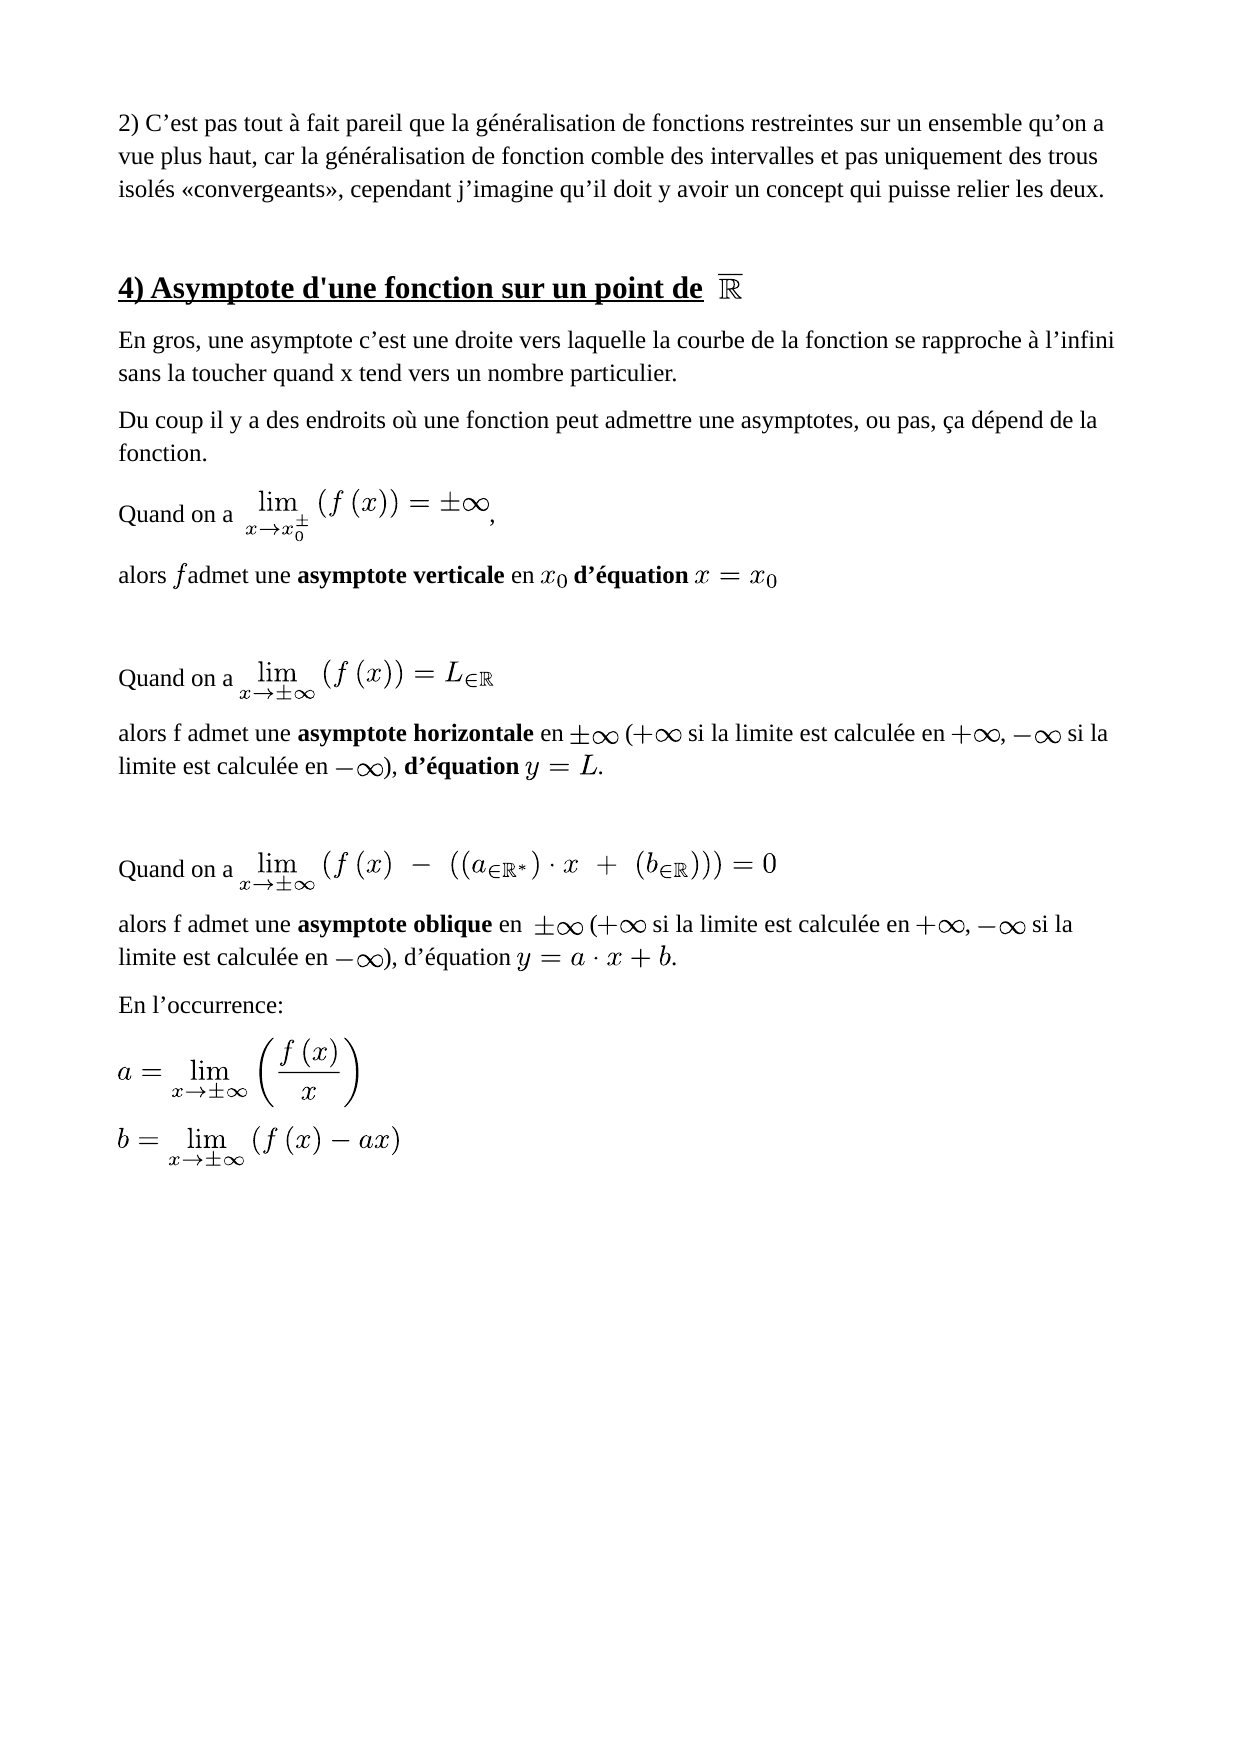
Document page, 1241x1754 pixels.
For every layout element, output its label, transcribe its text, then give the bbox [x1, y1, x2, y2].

text Quand on a [118, 656, 1122, 699]
text Quand on a [118, 847, 1122, 890]
text En gros, une asymptote c’est une droite vers laquelle la courbe de la fonction se rapproche à l’infini sans la toucher quand x tend vers un nombre particulier. [118, 325, 1122, 387]
text Du coup il y a des endroits où une fonction peut admettre une asymptotes, ou pas, ça dépend de la fonction. [118, 406, 1122, 467]
text alors admet une asymptote verticale en d’équation [118, 560, 1122, 589]
text alors f admet une asymptote oblique en ( si la limite est calculée en , si la limite est calculée en ), d’équation . [118, 909, 1122, 971]
text En l’occurrence: [118, 990, 1122, 1019]
text 4) Asymptote d'une fonction sur un point de [118, 269, 1122, 305]
text alors f admet une asymptote horizontale en ( si la limite est calculée en , si la limite est calculée en ), d’équation . [118, 718, 1122, 780]
text 2) C’est pas tout à fait pareil que la généralisation de fonctions restreintes sur un ensemble qu’on a vue plus haut, car la généralisation de fonction comble des intervalles et pas uniquement des trous isolés «convergeants», cependant j’imagine qu’il doit y avoir un concept qui puisse relier les deux. [118, 108, 1122, 203]
text Quand on a , [118, 486, 1122, 541]
